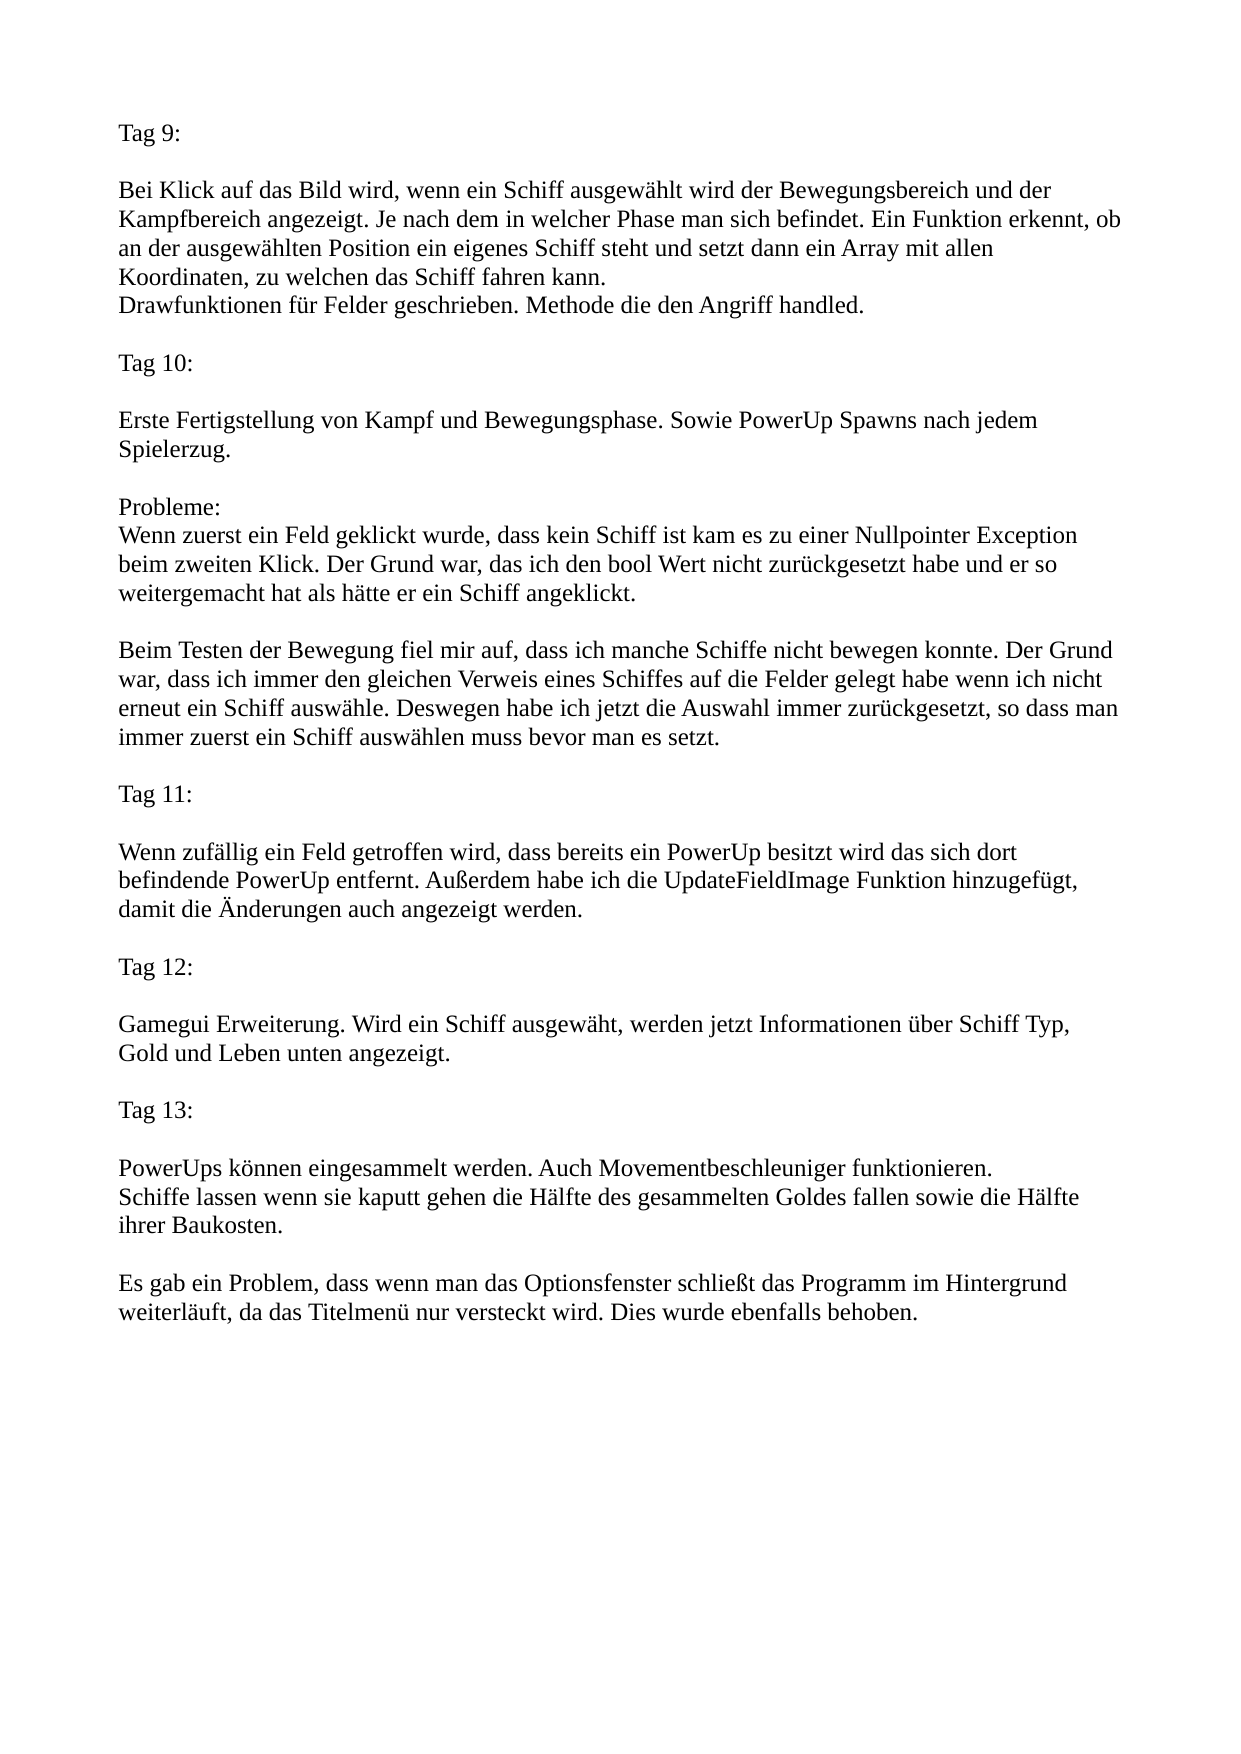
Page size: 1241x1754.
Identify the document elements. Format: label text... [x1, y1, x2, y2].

text Schiffe lassen wenn sie kaputt gehen die Hälfte des gesammelten Goldes fallen sowie die Hälfte ihrer Baukosten. [118, 1182, 1122, 1239]
text Beim Testen der Bewegung fiel mir auf, dass ich manche Schiffe nicht bewegen konnte. Der Grund war, dass ich immer den gleichen Verweis eines Schiffes auf die Felder gelegt habe wenn ich nicht erneut ein Schiff auswähle. Deswegen habe ich jetzt die Auswahl immer zurückgesetzt, so dass man immer zuerst ein Schiff auswählen muss bevor man es setzt. [118, 636, 1122, 751]
text Tag 9: [118, 118, 1122, 147]
text Wenn zufällig ein Feld getroffen wird, dass bereits ein PowerUp besitzt wird das sich dort befindende PowerUp entfernt. Außerdem habe ich die UpdateFieldImage Funktion hinzugefügt, damit die Änderungen auch angezeigt werden. [118, 837, 1122, 923]
text Probleme: [118, 492, 1122, 521]
text Tag 12: [118, 952, 1122, 981]
text Tag 13: [118, 1096, 1122, 1124]
text Tag 11: [118, 779, 1122, 808]
text Es gab ein Problem, dass wenn man das Optionsfenster schließt das Programm im Hintergrund weiterläuft, da das Titelmenü nur versteckt wird. Dies wurde ebenfalls behoben. [118, 1268, 1122, 1326]
text Erste Fertigstellung von Kampf und Bewegungsphase. Sowie PowerUp Spawns nach jedem Spielerzug. [118, 406, 1122, 463]
text Tag 10: [118, 348, 1122, 377]
text PowerUps können eingesammelt werden. Auch Movementbeschleuniger funktionieren. [118, 1153, 1122, 1182]
text Drawfunktionen für Felder geschrieben. Methode die den Angriff handled. [118, 291, 1122, 319]
text Bei Klick auf das Bild wird, wenn ein Schiff ausgewählt wird der Bewegungsbereich und der Kampfbereich angezeigt. Je nach dem in welcher Phase man sich befindet. Ein Funktion erkennt, ob an der ausgewählten Position ein eigenes Schiff steht und setzt dann ein Array mit allen Koordinaten, zu welchen das Schiff fahren kann. [118, 176, 1122, 291]
text Gamegui Erweiterung. Wird ein Schiff ausgewäht, werden jetzt Informationen über Schiff Typ, Gold und Leben unten angezeigt. [118, 1009, 1122, 1067]
text Wenn zuerst ein Feld geklickt wurde, dass kein Schiff ist kam es zu einer Nullpointer Exception beim zweiten Klick. Der Grund war, das ich den bool Wert nicht zurückgesetzt habe und er so weitergemacht hat als hätte er ein Schiff angeklickt. [118, 521, 1122, 607]
